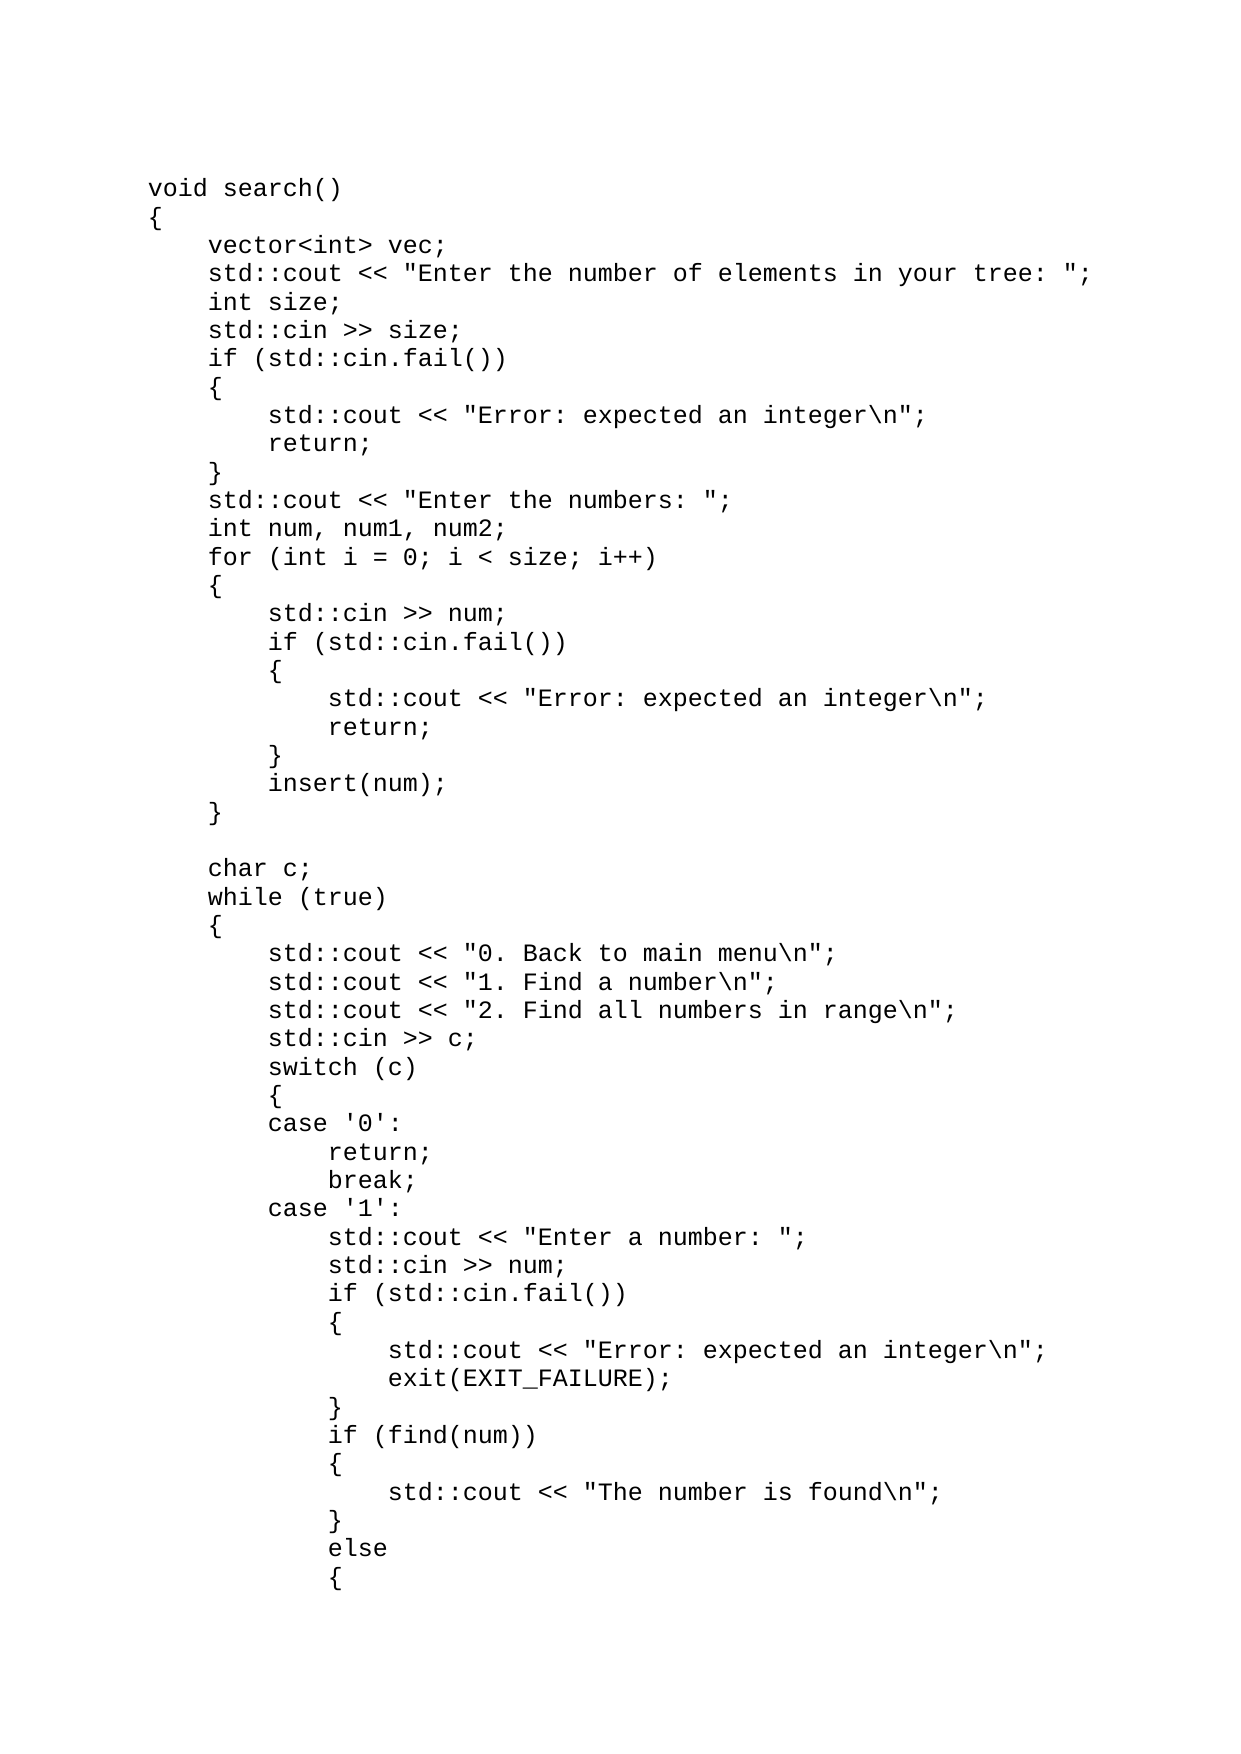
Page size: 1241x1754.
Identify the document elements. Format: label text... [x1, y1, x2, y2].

text void search() { vector<int> vec; std::cout << "Enter the number of elements in your tree: "; int size; std::cin >> size; if (std::cin.fail()) { std::cout << "Error: expected an integer\n"; return; } std::cout << "Enter the numbers: "; int num, num1, num2; for (int i = 0; i < size; i++) { std::cin >> num; if (std::cin.fail()) { std::cout << "Error: expected an integer\n"; return; } insert(num); } char c; while (true) { std::cout << "0. Back to main menu\n"; std::cout << "1. Find a number\n"; std::cout << "2. Find all numbers in range\n"; std::cin >> c; switch (c) { case '0': return; break; case '1': std::cout << "Enter a number: "; std::cin >> num; if (std::cin.fail()) { std::cout << "Error: expected an integer\n"; exit(EXIT_FAILURE); } if (find(num)) { std::cout << "The number is found\n"; } else { [148, 148, 1181, 1593]
